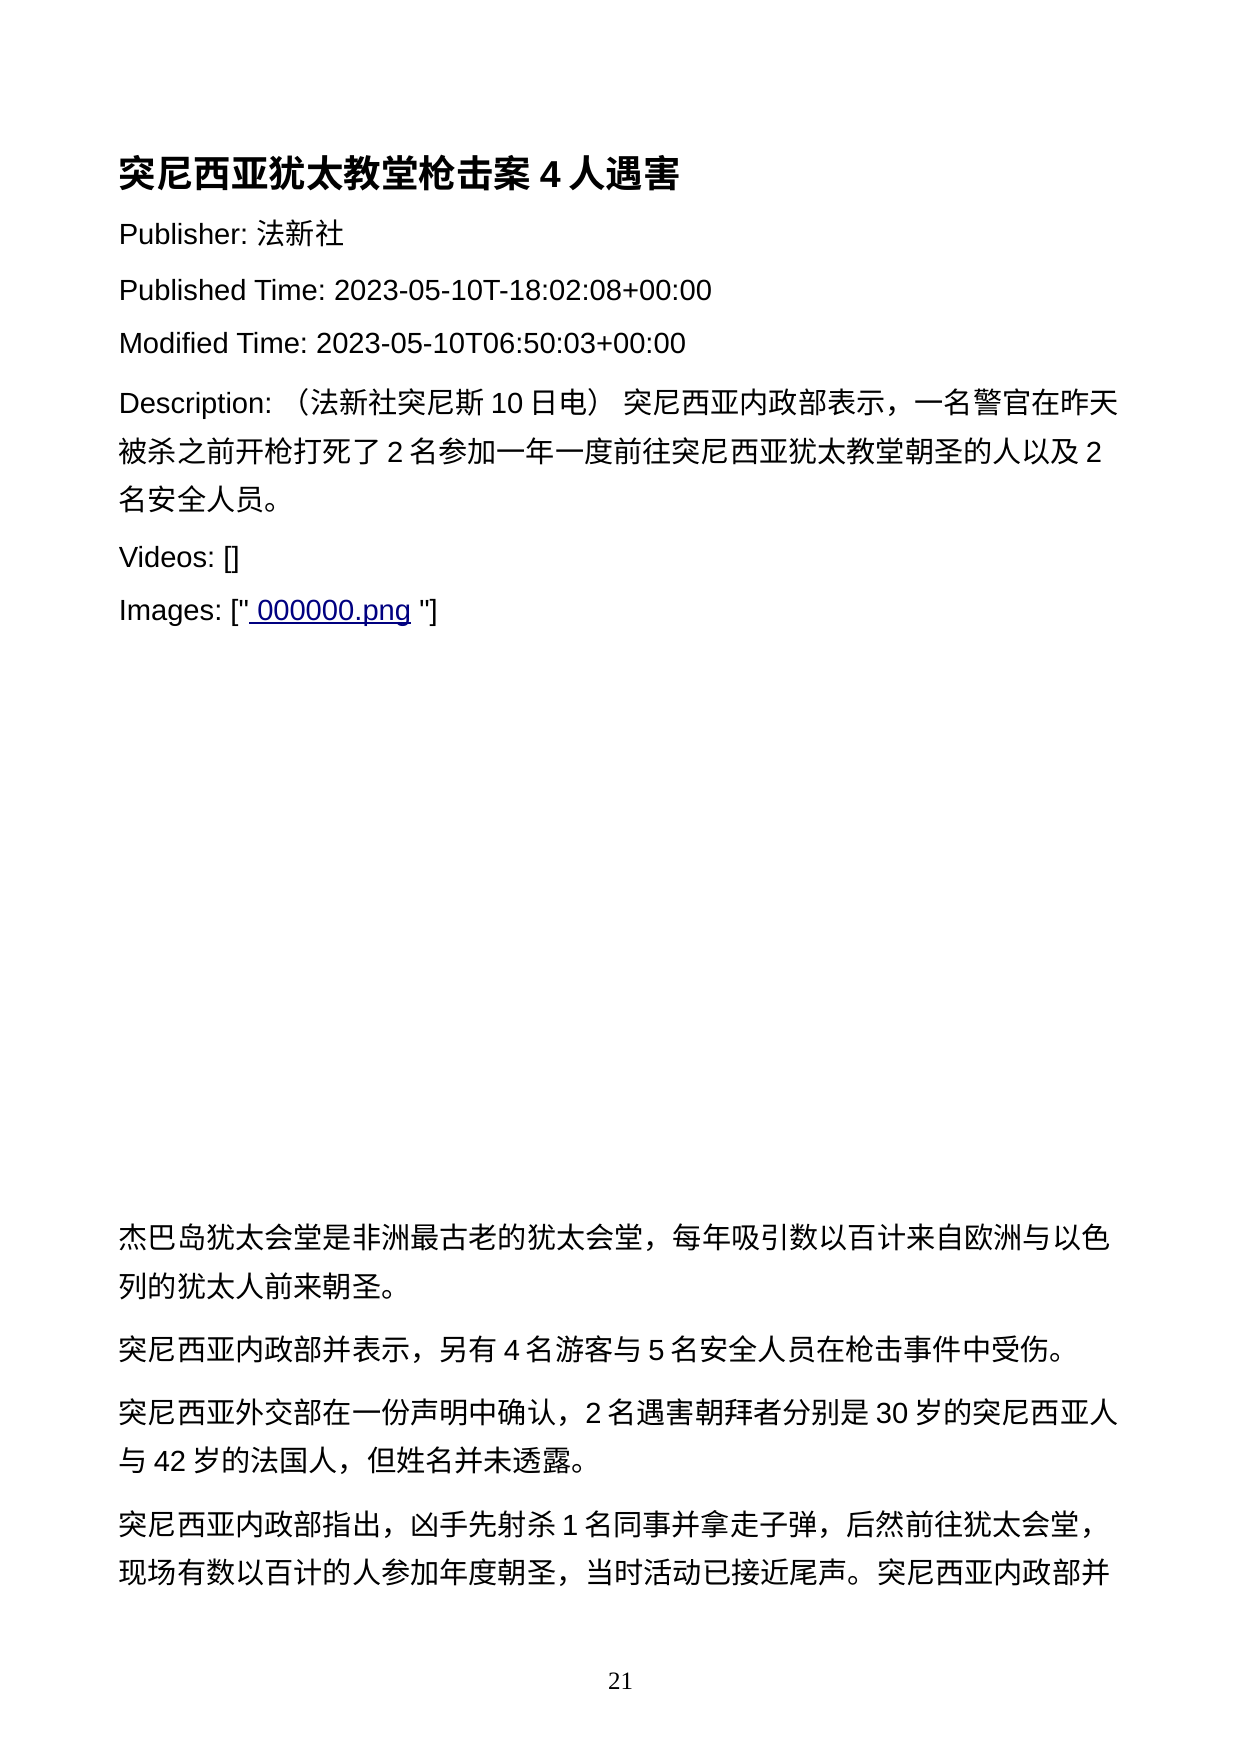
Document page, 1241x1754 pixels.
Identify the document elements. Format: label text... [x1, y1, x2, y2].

text 突尼西亚外交部在一份声明中确认，2名遇害朝拜者分别是30岁的突尼西亚人与42岁的法国人，但姓名并未透露。 [118, 1389, 1122, 1480]
text 杰巴岛犹太会堂是非洲最古老的犹太会堂，每年吸引数以百计来自欧洲与以色列的犹太人前来朝圣。 [118, 1214, 1122, 1305]
text Publisher: 法新社 [118, 210, 1122, 253]
text Images: [" 000000.png "] [118, 593, 1122, 627]
text 突尼西亚内政部指出，凶手先射杀1名同事并拿走子弹，后然前往犹太会堂，现场有数以百计的人参加年度朝圣，当时活动已接近尾声。突尼西亚内政部并 [118, 1501, 1122, 1592]
text Modified Time: 2023-05-10T06:50:03+00:00 [118, 327, 1122, 360]
text 突尼西亚内政部并表示，另有4名游客与5名安全人员在枪击事件中受伤。 [118, 1326, 1122, 1368]
text Description: （法新社突尼斯10日电） 突尼西亚内政部表示，一名警官在昨天被杀之前开枪打死了2名参加一年一度前往突尼西亚犹太教堂朝圣的人以及2名安全人员。 [118, 380, 1122, 519]
subtitle 突尼西亚犹太教堂枪击案 4人遇害 [118, 143, 1122, 198]
text Videos: [] [118, 540, 1122, 573]
text Published Time: 2023-05-10T-18:02:08+00:00 [118, 273, 1122, 307]
